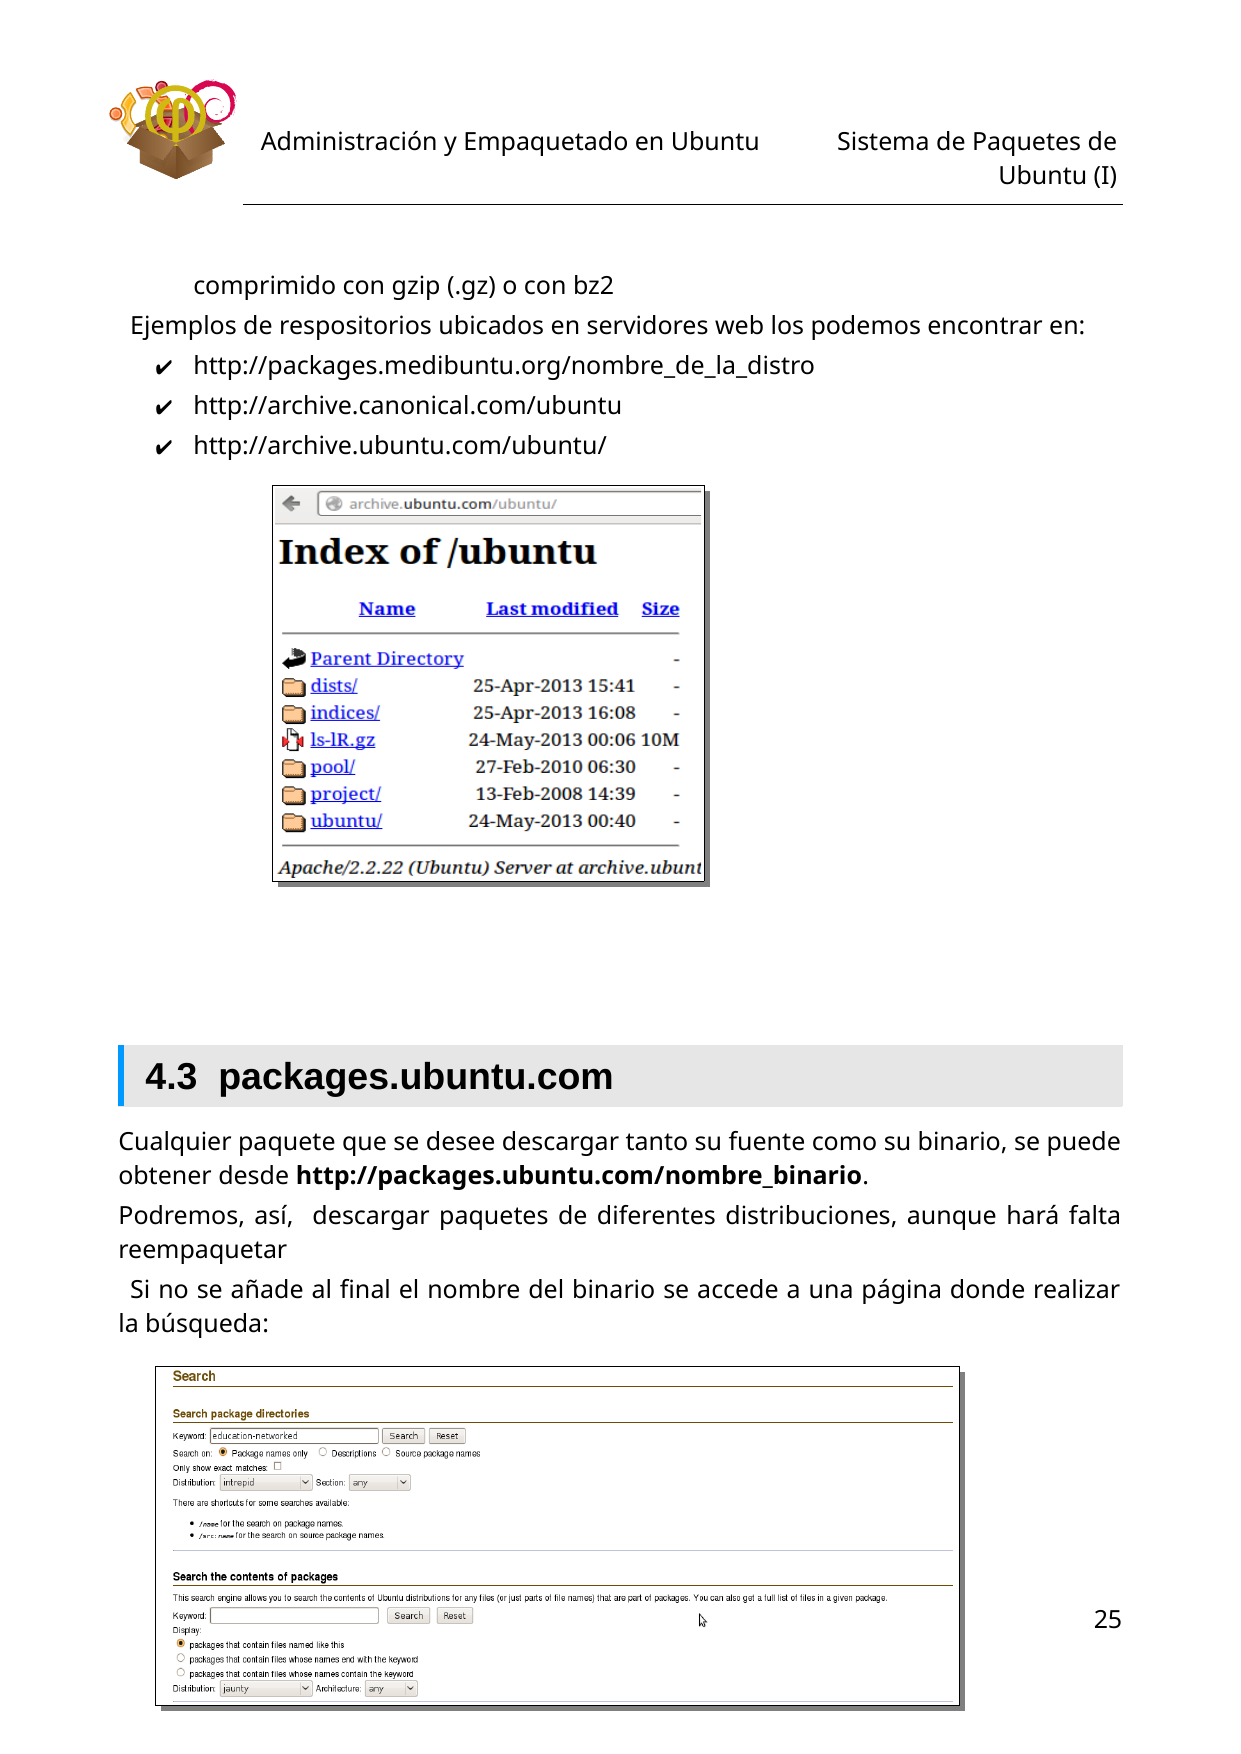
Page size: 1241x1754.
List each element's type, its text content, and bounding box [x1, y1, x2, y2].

list http://archive.ubuntu.com/ubuntu/ [156, 427, 1122, 461]
text Podremos, así, descargar paquetes de diferentes distribuciones, aunque hará falta reempaquetar [118, 1198, 1122, 1266]
picture [158, 1368, 956, 1703]
text Si no se añade al final el nombre del binario se accede a una página donde realizar la búsqueda: [118, 1272, 1122, 1340]
list comprimido con gzip (.gz) o con bz2 [156, 267, 1122, 301]
list http://archive.canonical.com/ubuntu [156, 387, 1122, 421]
list http://packages.medibuntu.org/nombre_de_la_distro [156, 347, 1122, 381]
subtitle 4.3 packages.ubuntu.com [124, 1046, 1122, 1106]
text Cualquier paquete que se desee descargar tanto su fuente como su binario, se puede obtener desde http://packages.ubuntu.com/nombre_binario. [118, 1124, 1122, 1192]
text Ejemplos de respositorios ubicados en servidores web los podemos encontrar en: [118, 307, 1122, 341]
picture [275, 488, 702, 879]
